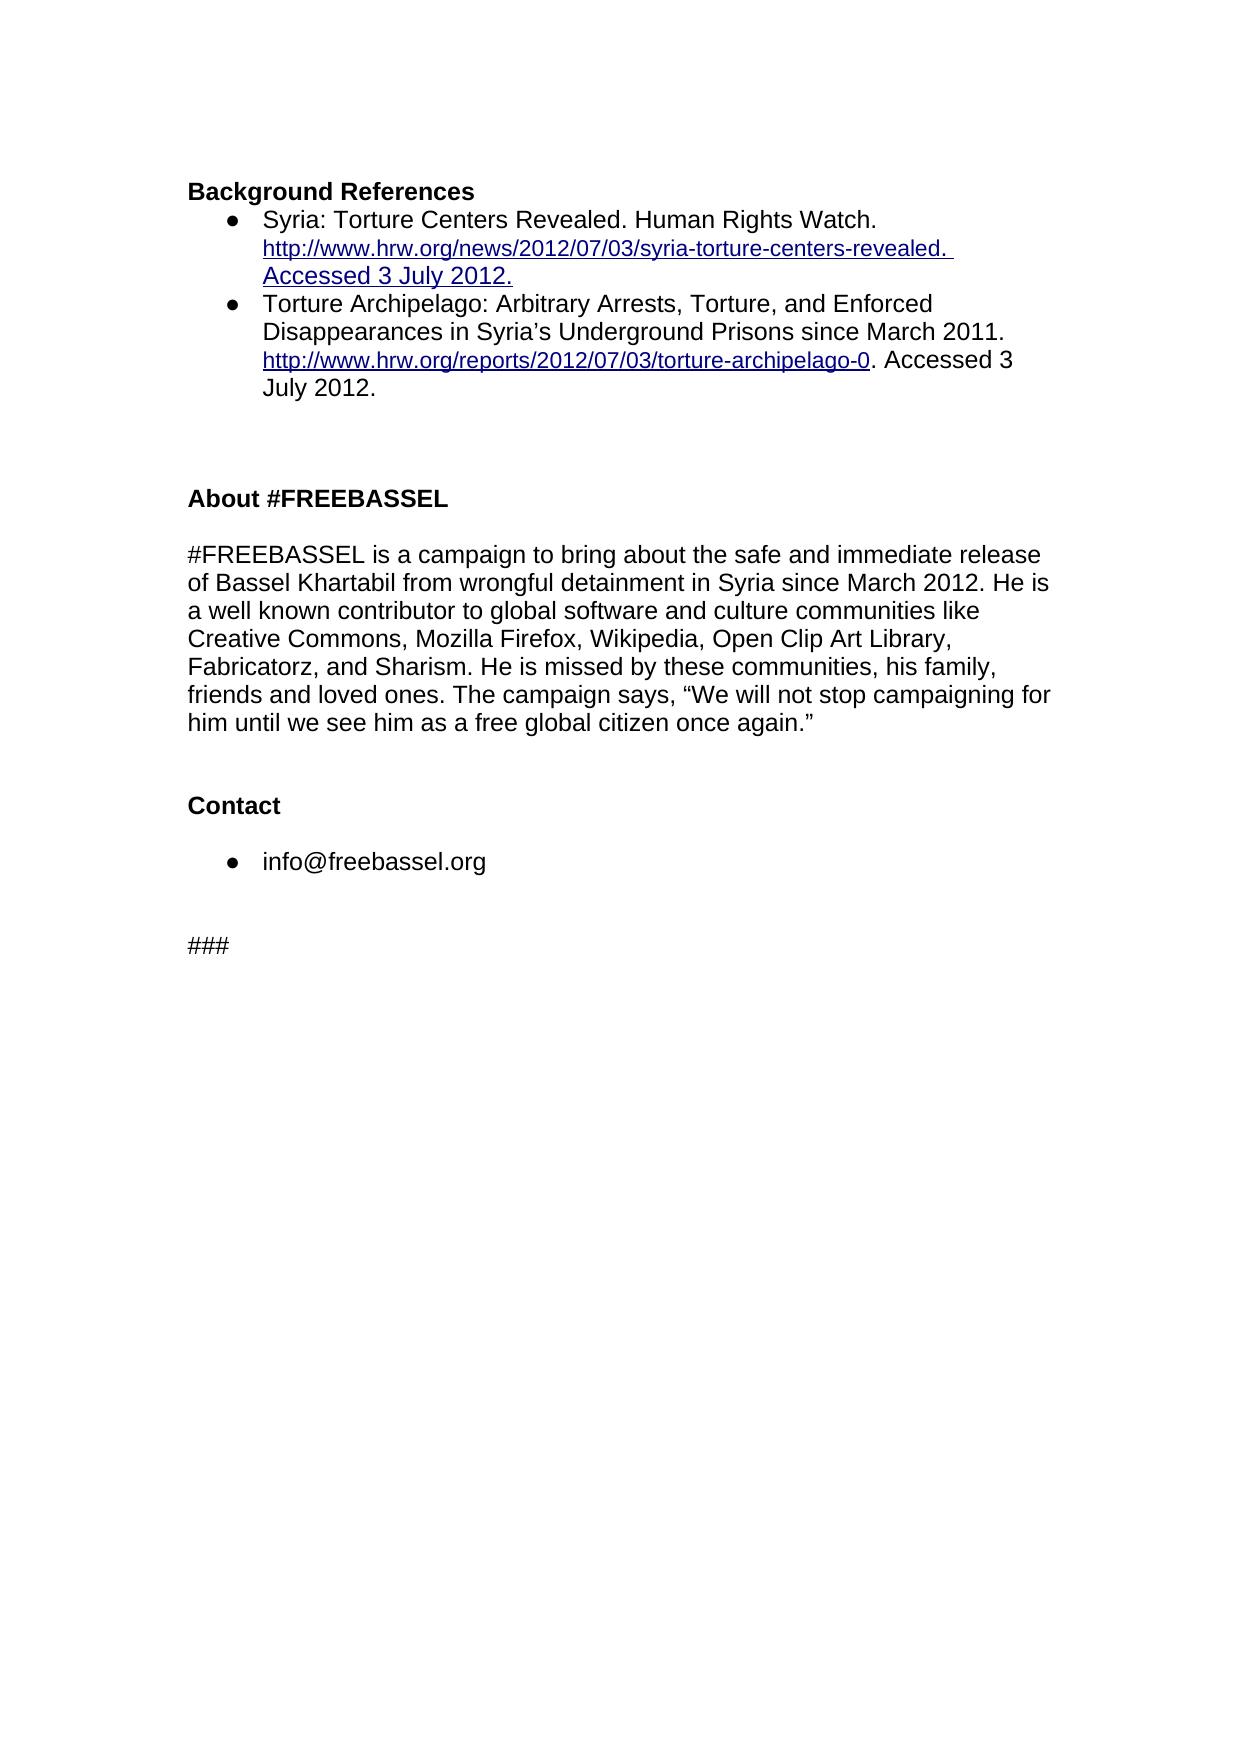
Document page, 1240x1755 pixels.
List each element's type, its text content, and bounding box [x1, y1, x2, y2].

list info@freebassel.org [225, 848, 1052, 876]
list Syria: Torture Centers Revealed. Human Rights Watch. http://www.hrw.org/news/2012/07/03/syria-torture-centers-revealed. Accessed 3 July 2012. [225, 206, 1052, 289]
text Background References [187, 178, 1052, 206]
text Contact [187, 792, 1052, 820]
text ### [187, 932, 1052, 959]
text #FREEBASSEL is a campaign to bring about the safe and immediate release of Bassel Khartabil from wrongful detainment in Syria since March 2012. He is a well known contributor to global software and culture communities like Creative Commons, Mozilla Firefox, Wikipedia, Open Clip Art Library, Fabricatorz, and Sharism. He is missed by these communities, his family, friends and loved ones. The campaign says, “We will not stop campaigning for him until we see him as a free global citizen once again.” [187, 541, 1052, 736]
list Torture Archipelago: Arbitrary Arrests, Torture, and Enforced Disappearances in Syria’s Underground Prisons since March 2011. http://www.hrw.org/reports/2012/07/03/torture-archipelago-0. Accessed 3 July 2012. [225, 289, 1052, 401]
text About #FREEBASSEL [187, 485, 1052, 513]
